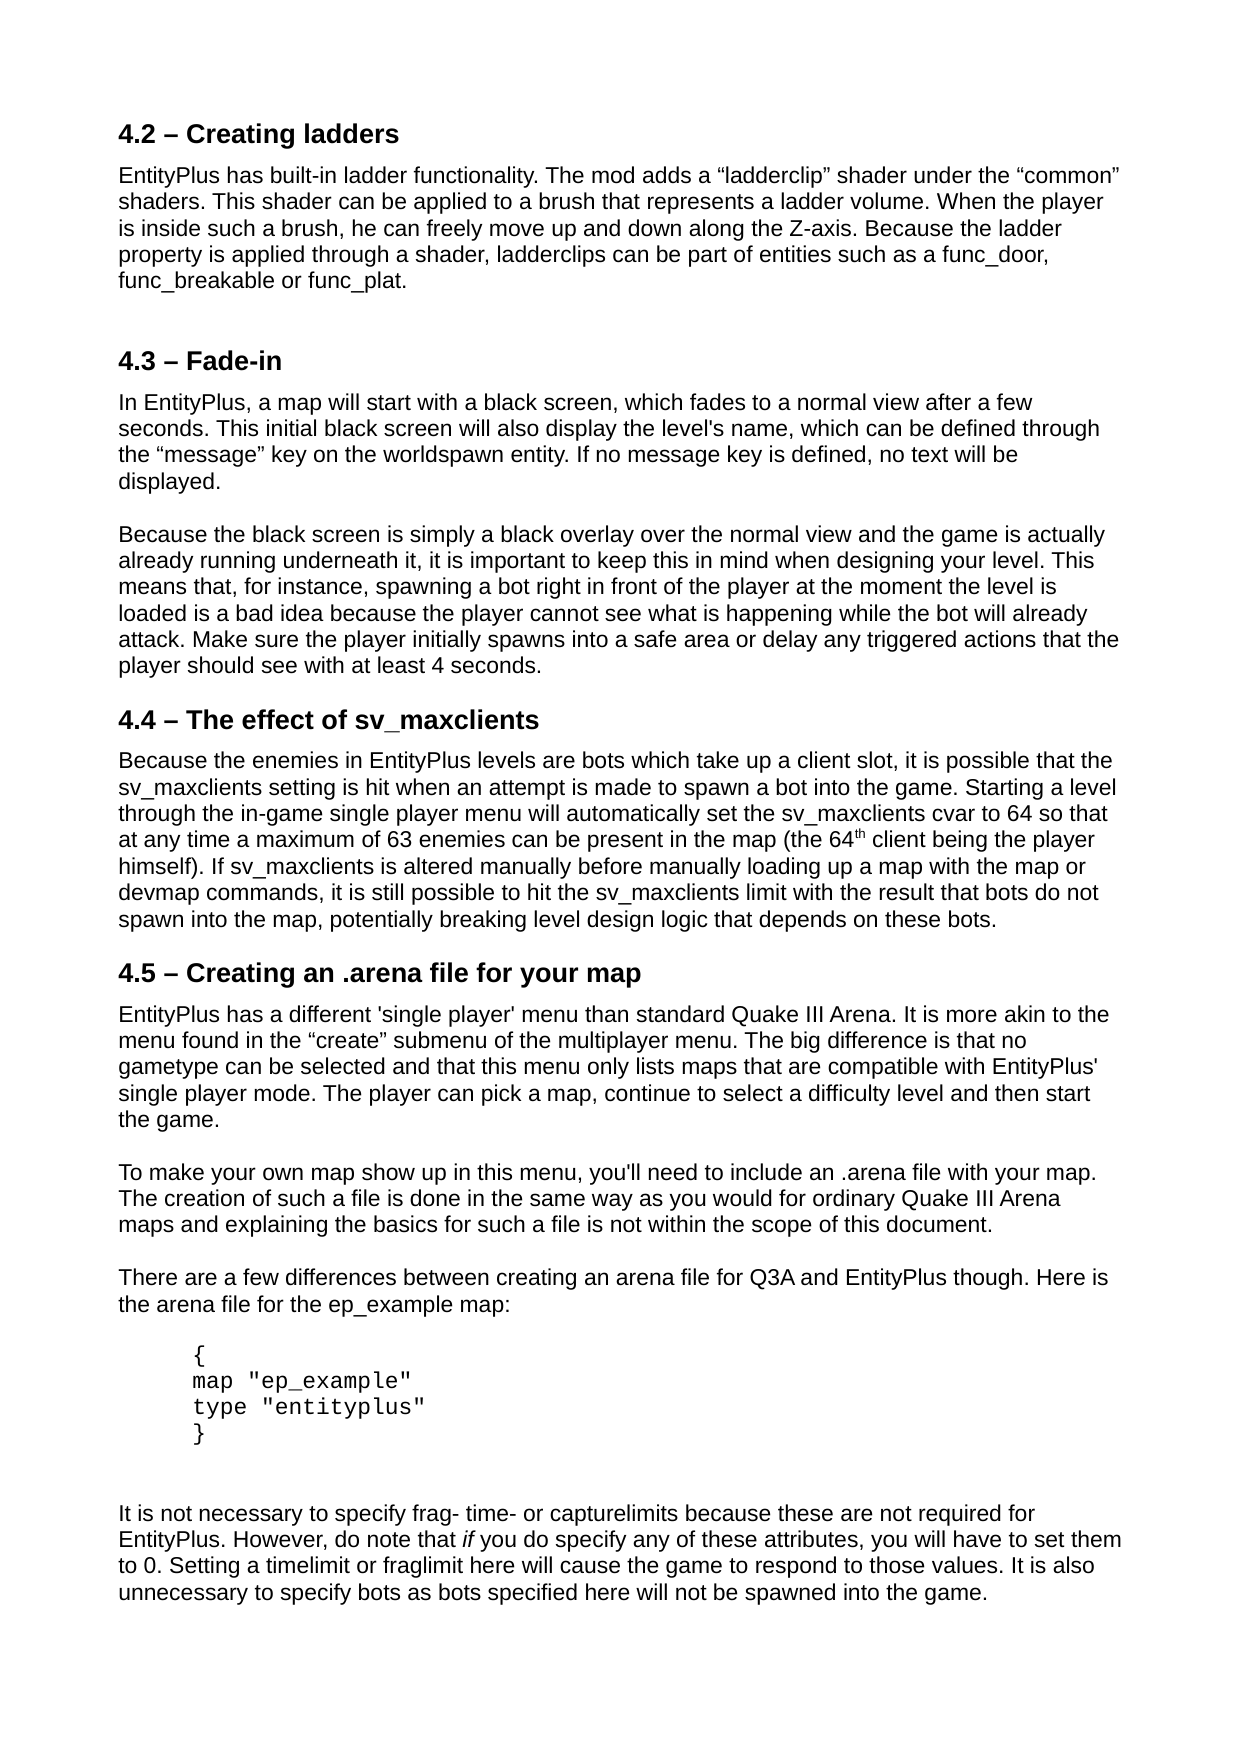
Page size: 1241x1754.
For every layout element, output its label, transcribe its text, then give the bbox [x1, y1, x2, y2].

text To make your own map show up in this menu, you'll need to include an .arena file with your map. The creation of such a file is done in the same way as you would for ordinary Quake III Arena maps and explaining the basics for such a file is not within the scope of this document. [118, 1159, 1122, 1238]
text } [192, 1421, 1122, 1447]
text EntityPlus has built-in ladder functionality. The mod adds a “ladderclip” shader under the “common” shaders. This shader can be applied to a brush that represents a ladder volume. When the player is inside such a brush, he can freely move up and down along the Z-axis. Because the ladder property is applied through a shader, ladderclips can be part of entities such as a func_door, func_breakable or func_plat. [118, 162, 1122, 294]
text It is not necessary to specify frag- time- or capturelimits because these are not required for EntityPlus. However, do note that if you do specify any of these attributes, you will have to set them to 0. Setting a timelimit or fraglimit here will cause the game to respond to those values. It is also unnecessary to specify bots as bots specified here will not be spawned into the game. [118, 1500, 1122, 1605]
text EntityPlus has a different 'single player' menu than standard Quake III Arena. It is more akin to the menu found in the “create” submenu of the multiplayer menu. The big difference is that no gametype can be selected and that this menu only lists maps that are compatible with EntityPlus' single player mode. The player can pick a map, continue to select a difficulty level and then start the game. [118, 1001, 1122, 1132]
text In EntityPlus, a map will start with a black screen, which fades to a normal view after a few seconds. This initial black screen will also display the level's name, which can be defined through the “message” key on the worldspawn entity. If no message key is defined, no text will be displayed. [118, 389, 1122, 494]
text type "entityplus" [192, 1395, 1122, 1421]
text { [192, 1343, 1122, 1369]
subtitle 4.2 – Creating ladders [118, 118, 1122, 149]
text map "ep_example" [192, 1369, 1122, 1395]
subtitle 4.3 – Fade-in [118, 345, 1122, 376]
subtitle 4.4 – The effect of sv_maxclients [118, 704, 1122, 735]
text Because the black screen is simply a black overlay over the normal view and the game is actually already running underneath it, it is important to keep this in mind when designing your level. This means that, for instance, spawning a bot right in front of the player at the moment the level is loaded is a bad idea because the player cannot see what is happening while the bot will already attack. Make sure the player initially spawns into a safe area or delay any triggered actions that the player should see with at least 4 seconds. [118, 521, 1122, 679]
text There are a few differences between creating an arena file for Q3A and EntityPlus though. Here is the arena file for the ep_example map: [118, 1264, 1122, 1317]
subtitle 4.5 – Creating an .arena file for your map [118, 957, 1122, 988]
text Because the enemies in EntityPlus levels are bots which take up a client slot, it is possible that the sv_maxclients setting is hit when an attempt is made to spawn a bot into the game. Starting a level through the in-game single player menu will automatically set the sv_maxclients cvar to 64 so that at any time a maximum of 63 enemies can be present in the map (the 64th client being the player himself). If sv_maxclients is altered manually before manually loading up a map with the map or devmap commands, it is still possible to hit the sv_maxclients limit with the result that bots do not spawn into the map, potentially breaking level design logic that depends on these bots. [118, 747, 1122, 932]
